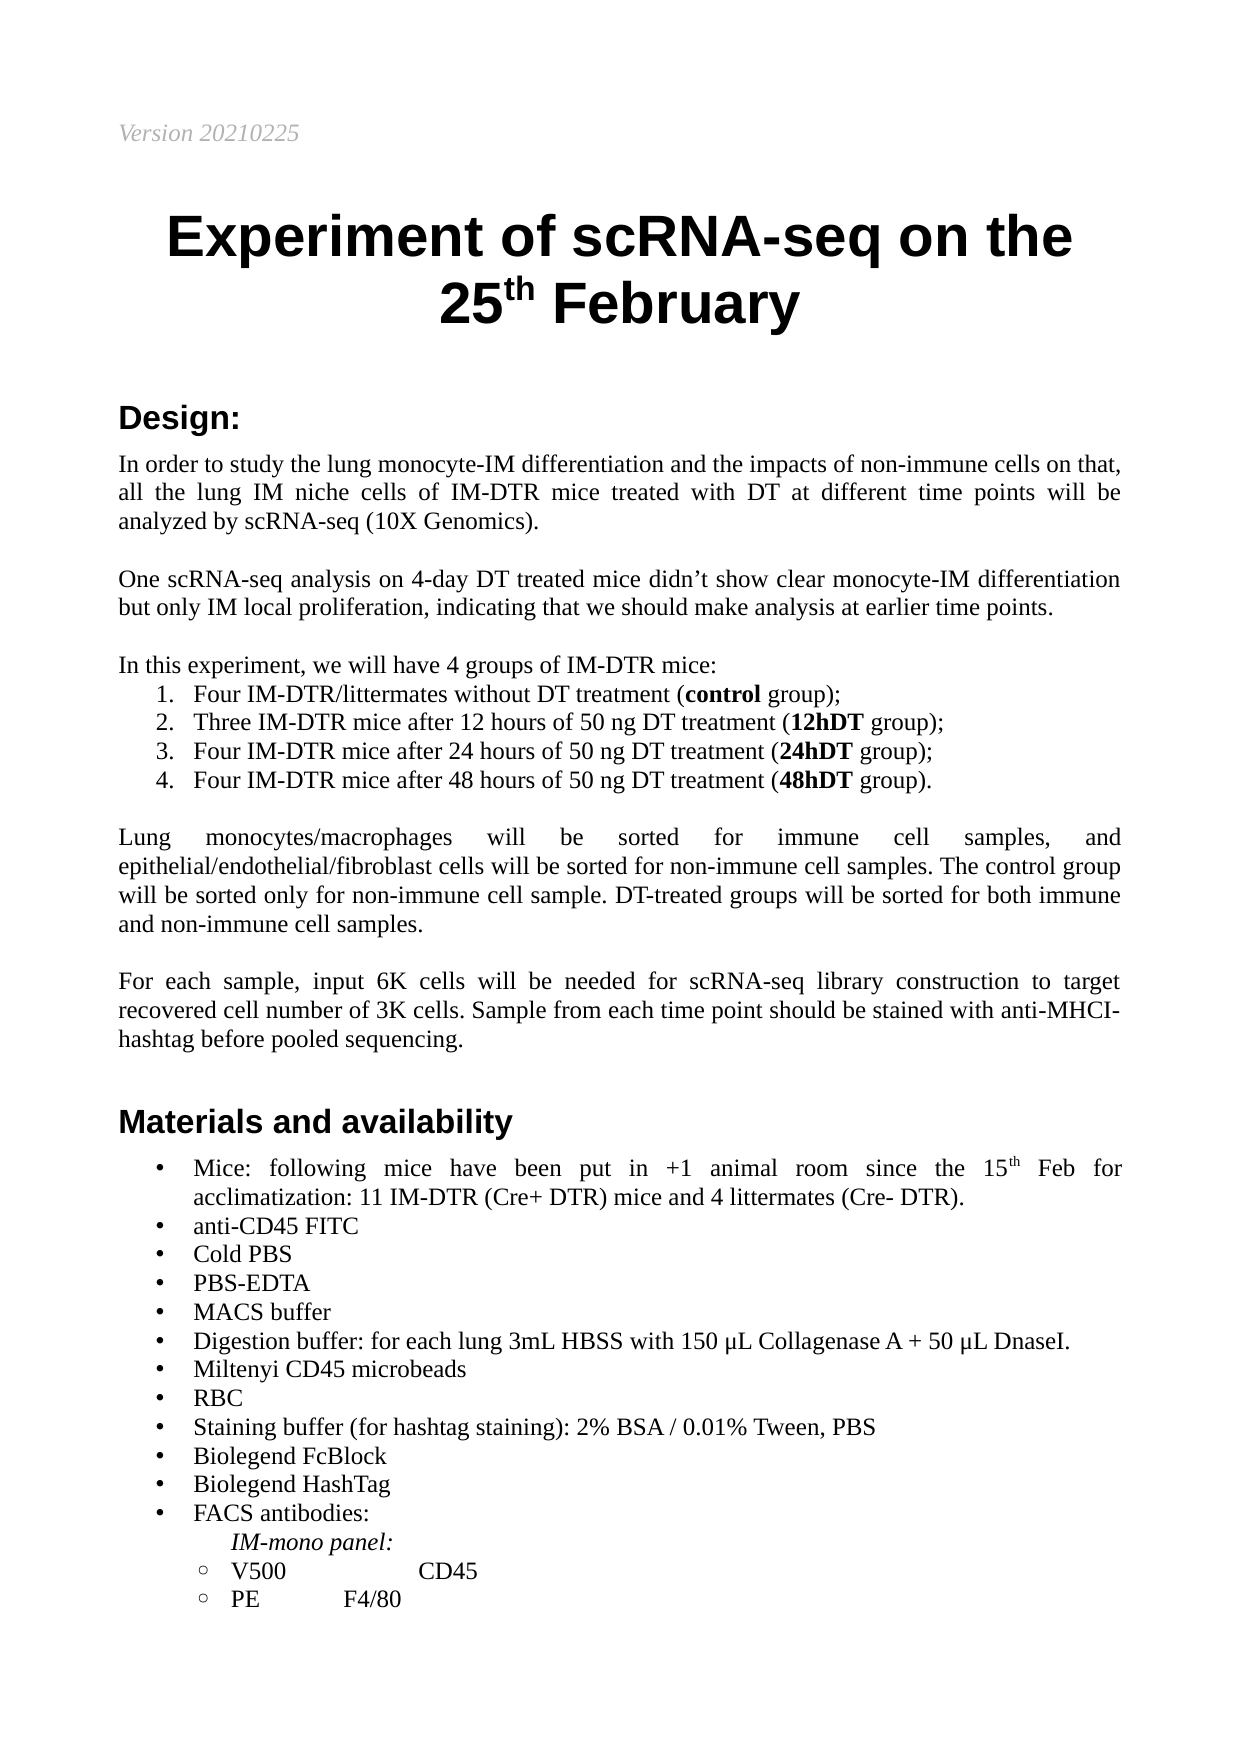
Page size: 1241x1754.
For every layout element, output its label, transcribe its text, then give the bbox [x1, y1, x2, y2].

list V500 CD45 [193, 1556, 1122, 1584]
list Cold PBS [156, 1239, 1122, 1268]
list PBS-EDTA [156, 1268, 1122, 1297]
list PE F4/80 [193, 1584, 1122, 1613]
list Four IM-DTR mice after 24 hours of 50 ng DT treatment (24hDT group); [156, 736, 1122, 765]
text In this experiment, we will have 4 groups of IM-DTR mice: [118, 650, 1122, 679]
text In order to study the lung monocyte-IM differentiation and the impacts of non-immune cells on that, all the lung IM niche cells of IM-DTR mice treated with DT at different time points will be analyzed by scRNA-seq (10X Genomics). [118, 449, 1122, 535]
list Four IM-DTR mice after 48 hours of 50 ng DT treatment (48hDT group). [156, 765, 1122, 794]
list MACS buffer [156, 1297, 1122, 1326]
text For each sample, input 6K cells will be needed for scRNA-seq library construction to target recovered cell number of 3K cells. Sample from each time point should be stained with anti-MHCI-hashtag before pooled sequencing. [118, 966, 1122, 1052]
list Three IM-DTR mice after 12 hours of 50 ng DT treatment (12hDT group); [156, 707, 1122, 736]
list anti-CD45 FITC [156, 1211, 1122, 1239]
list Miltenyi CD45 microbeads [156, 1354, 1122, 1383]
title Experiment of scRNA-seq on the 25th February [118, 201, 1122, 336]
list Mice: following mice have been put in +1 animal room since the 15th Feb for acclimatization: 11 IM-DTR (Cre+ DTR) mice and 4 littermates (Cre- DTR). [156, 1153, 1122, 1211]
subtitle Materials and availability [118, 1102, 1122, 1141]
list Staining buffer (for hashtag staining): 2% BSA / 0.01% Tween, PBS [156, 1412, 1122, 1441]
list Digestion buffer: for each lung 3mL HBSS with 150 μL Collagenase A + 50 μL DnaseI. [156, 1326, 1122, 1354]
list Biolegend HashTag [156, 1469, 1122, 1498]
text One scRNA-seq analysis on 4-day DT treated mice didn’t show clear monocyte-IM differentiation but only IM local proliferation, indicating that we should make analysis at earlier time points. [118, 564, 1122, 621]
list IM-mono panel: [193, 1527, 1122, 1556]
subtitle Design: [118, 398, 1122, 436]
list FACS antibodies: [156, 1498, 1122, 1527]
list RBC [156, 1383, 1122, 1412]
list Four IM-DTR/littermates without DT treatment (control group); [156, 679, 1122, 707]
list Biolegend FcBlock [156, 1441, 1122, 1469]
text Lung monocytes/macrophages will be sorted for immune cell samples, and epithelial/endothelial/fibroblast cells will be sorted for non-immune cell samples. The control group will be sorted only for non-immune cell sample. DT-treated groups will be sorted for both immune and non-immune cell samples. [118, 822, 1122, 937]
